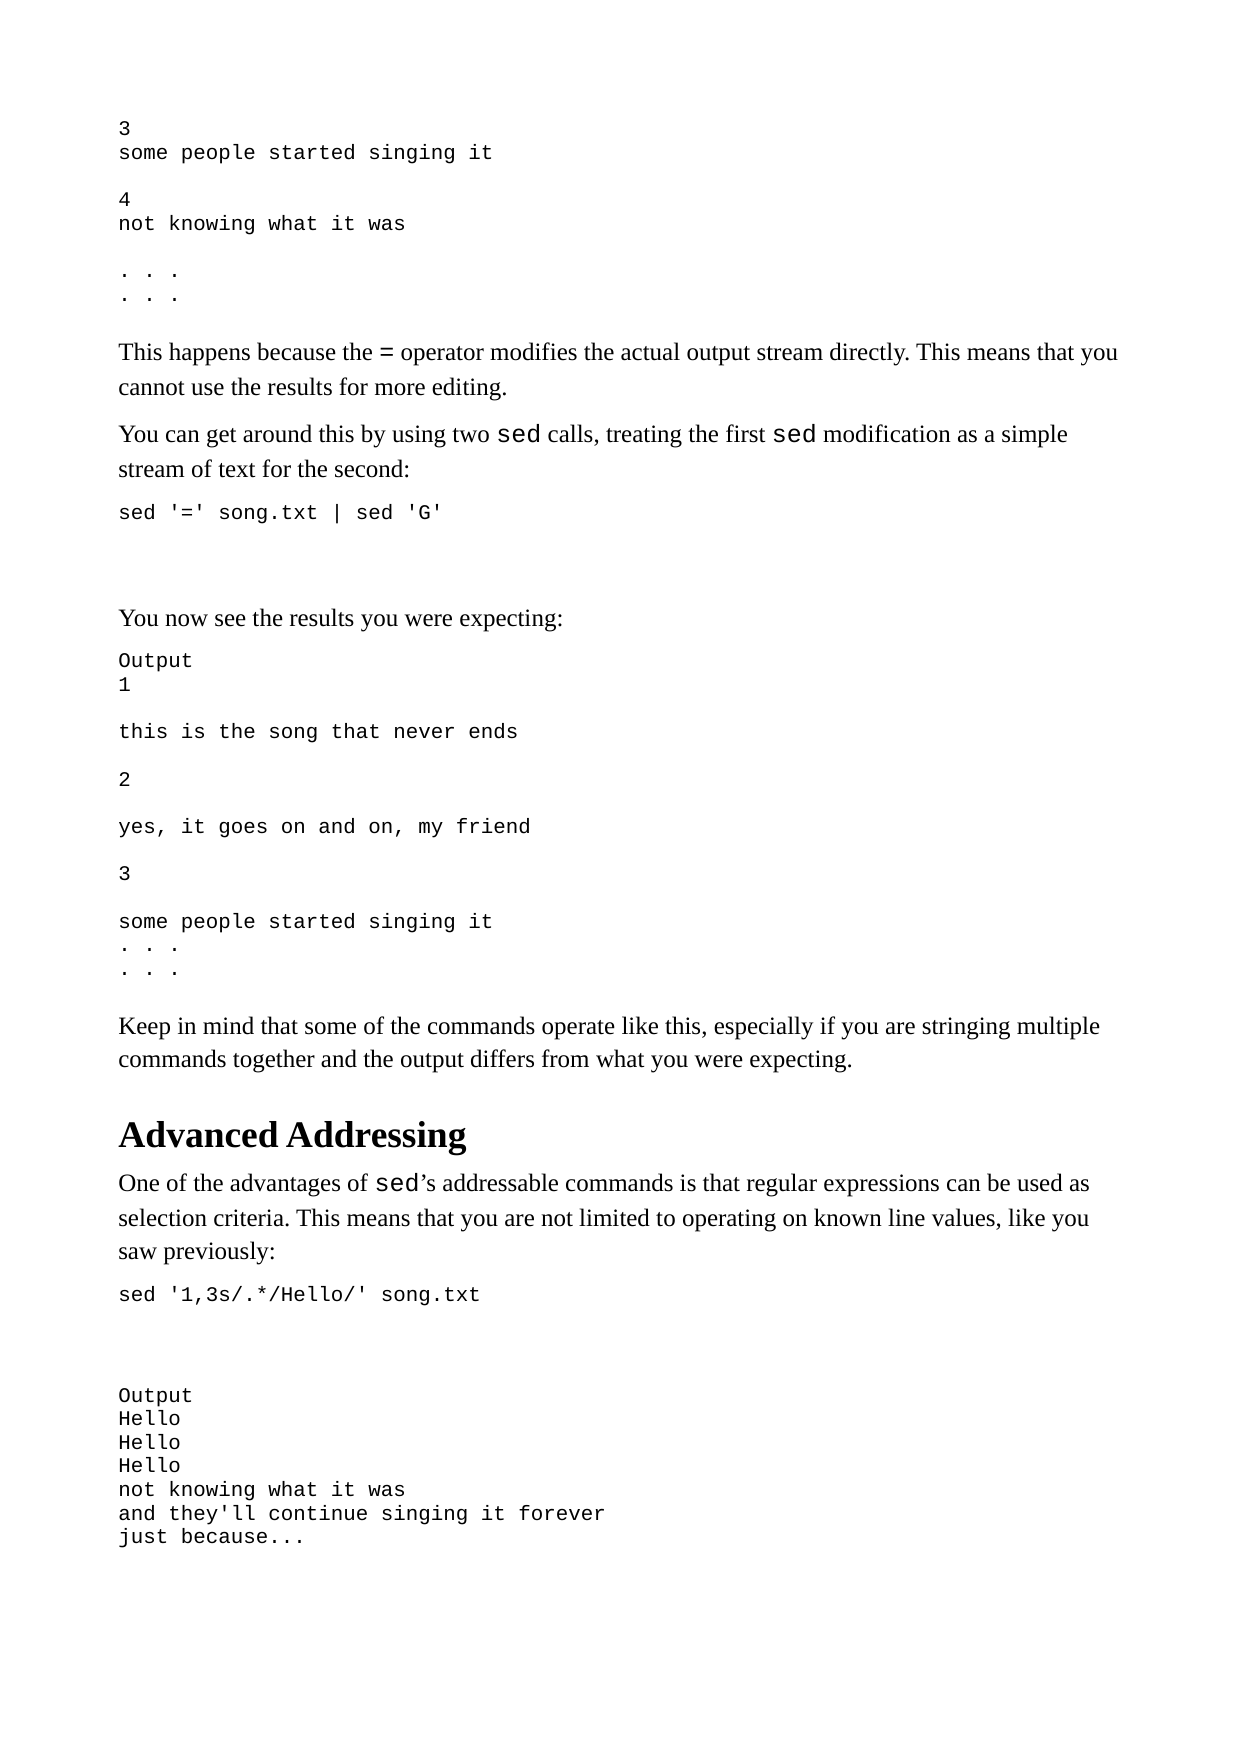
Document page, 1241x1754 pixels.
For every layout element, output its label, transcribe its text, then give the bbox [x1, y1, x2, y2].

text This happens because the = operator modifies the actual output stream directly. This means that you cannot use the results for more editing. [118, 337, 1122, 401]
text 1 [118, 674, 1122, 698]
text One of the advantages of sed’s addressable commands is that regular expressions can be used as selection criteria. This means that you are not limited to operating on known line values, like you saw previously: [118, 1168, 1122, 1265]
text . . . [118, 260, 1122, 284]
text Output [118, 651, 1122, 674]
text and they'll continue singing it forever [118, 1503, 1122, 1526]
text 2 [118, 769, 1122, 792]
text Output [118, 1384, 1122, 1408]
text this is the song that never ends [118, 721, 1122, 745]
text just because... [118, 1526, 1122, 1550]
text some people started singing it [118, 142, 1122, 165]
text You can get around this by using two sed calls, treating the first sed modification as a simple stream of text for the second: [118, 419, 1122, 483]
subtitle Advanced Addressing [118, 1112, 1122, 1156]
text . . . [118, 934, 1122, 958]
text Hello [118, 1408, 1122, 1432]
text Hello [118, 1432, 1122, 1456]
text sed '=' song.txt | sed 'G' [118, 502, 1122, 526]
text You now see the results you were expecting: [118, 603, 1122, 632]
text 3 [118, 863, 1122, 887]
text 3 [118, 118, 1122, 142]
text yes, it goes on and on, my friend [118, 816, 1122, 840]
text not knowing what it was [118, 1479, 1122, 1503]
text . . . [118, 958, 1122, 982]
text sed '1,3s/.*/Hello/' song.txt [118, 1284, 1122, 1307]
text 4 [118, 189, 1122, 213]
text Keep in mind that some of the commands operate like this, especially if you are stringing multiple commands together and the output differs from what you were expecting. [118, 1011, 1122, 1073]
text . . . [118, 284, 1122, 307]
text Hello [118, 1456, 1122, 1479]
text some people started singing it [118, 911, 1122, 934]
text not knowing what it was [118, 213, 1122, 236]
